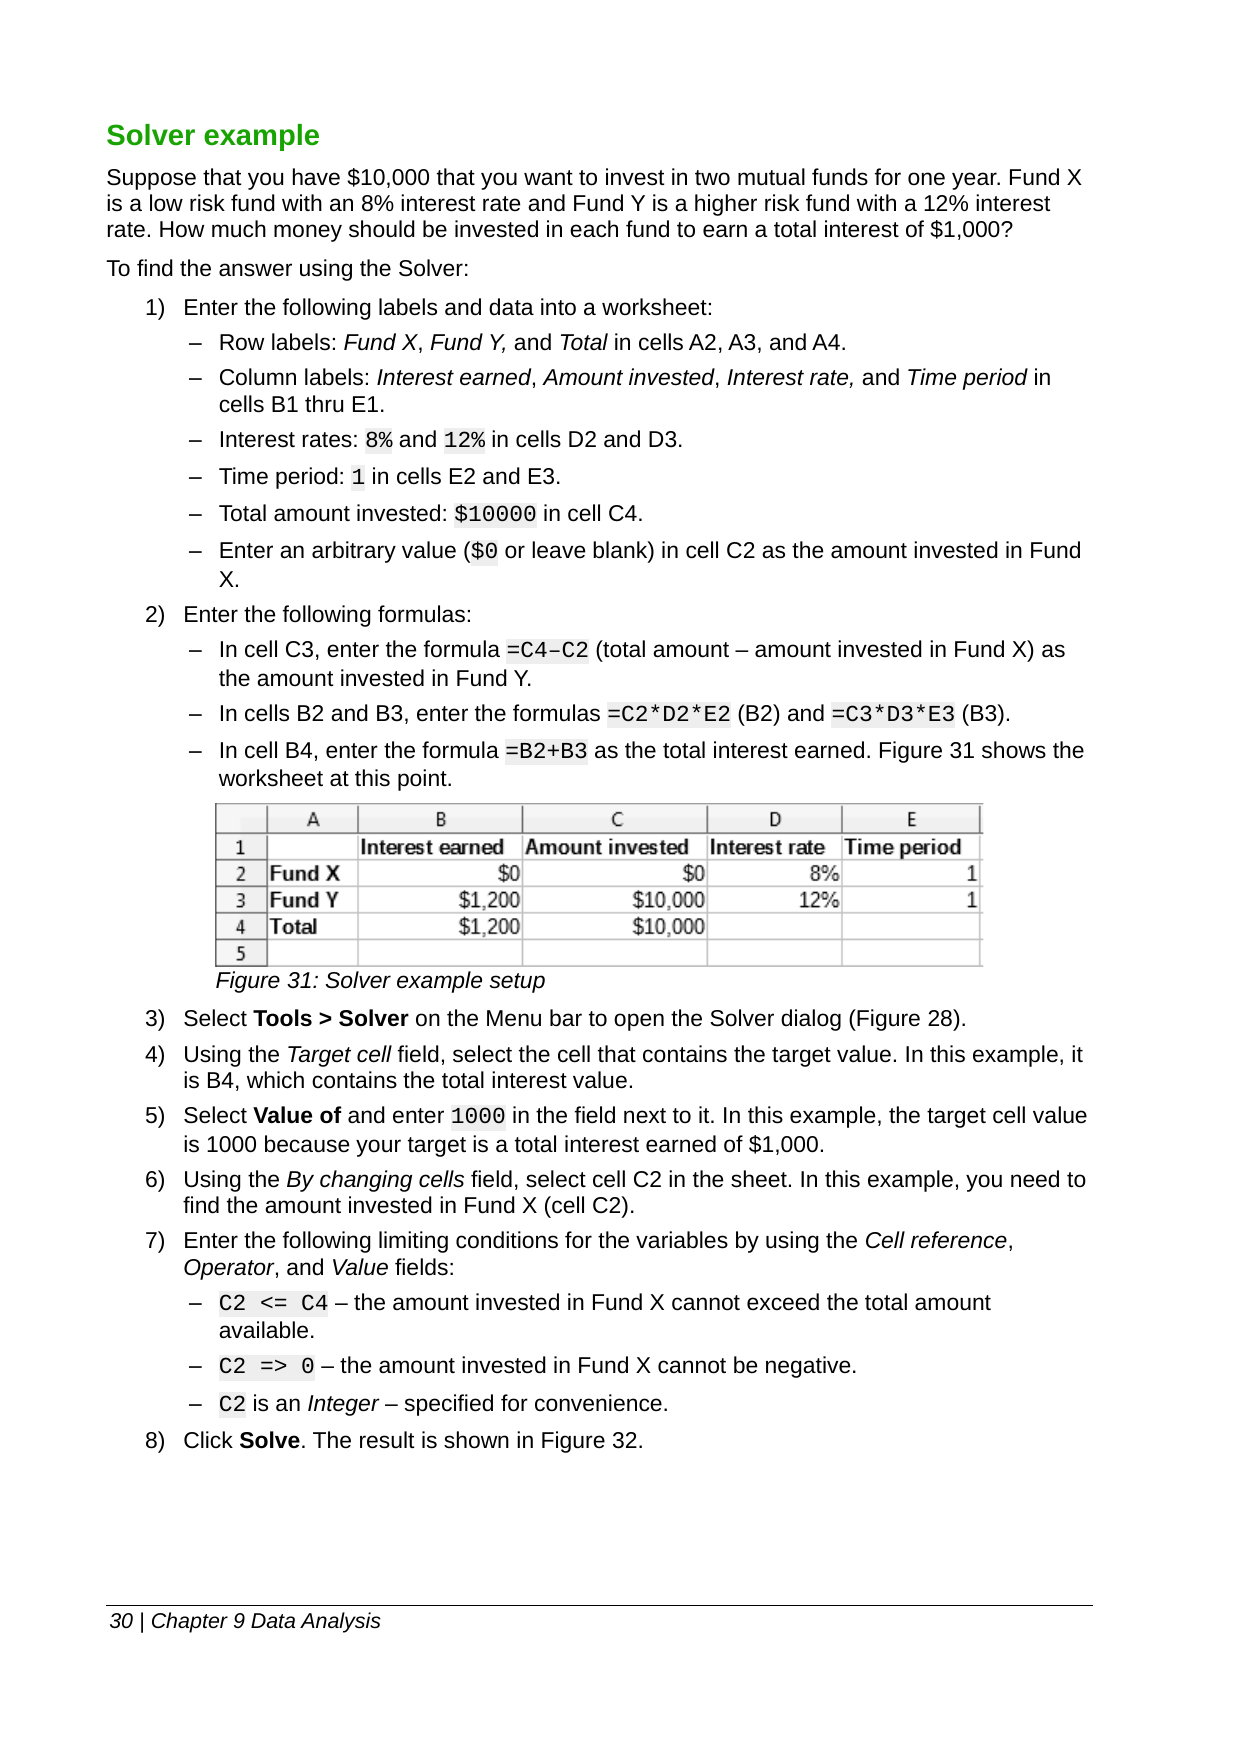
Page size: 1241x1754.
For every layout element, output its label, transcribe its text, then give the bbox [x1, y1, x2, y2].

picture [215, 803, 984, 967]
list Enter the following formulas: [165, 601, 1093, 627]
list C2 => 0 – the amount invested in Fund X cannot be negative. [189, 1352, 1093, 1381]
list Using the Target cell field, select the cell that contains the target value. In this example, it is B4, which contains the total interest value. [165, 1041, 1093, 1093]
list Column labels: Interest earned, Amount invested, Interest rate, and Time period in cells B1 thru E1. [189, 364, 1093, 417]
text Figure 31: Solver example setup [215, 967, 983, 993]
list In cells B2 and B3, enter the formulas =C2*D2*E2 (B2) and =C3*D3*E3 (B3). [189, 700, 1093, 728]
list C2 <= C4 – the amount invested in Fund X cannot exceed the total amount available. [189, 1289, 1093, 1343]
text Suppose that you have $10,000 that you want to invest in two mutual funds for one year. Fund X is a low risk fund with an 8% interest rate and Fund Y is a higher risk fund with a 12% interest rate. How much money should be invested in each fund to earn a total interest of $1,000? [106, 163, 1093, 242]
list Click Solve. The result is shown in Figure 32. [165, 1427, 1093, 1453]
list Row labels: Fund X, Fund Y, and Total in cells A2, A3, and A4. [189, 329, 1093, 355]
list Enter the following labels and data into a worksheet: [165, 294, 1093, 320]
list Using the By changing cells field, select cell C2 in the sheet. In this example, you need to find the amount invested in Fund X (cell C2). [165, 1166, 1093, 1218]
list Enter the following limiting conditions for the variables by using the Cell reference, Operator, and Value fields: [165, 1227, 1093, 1280]
list Enter an arbitrary value ($0 or leave blank) in cell C2 as the amount invested in Fund X. [189, 537, 1093, 592]
list In cell C3, enter the formula =C4–C2 (total amount – amount invested in Fund X) as the amount invested in Fund Y. [189, 636, 1093, 691]
subtitle Solver example [106, 118, 1093, 152]
list Select Value of and enter 1000 in the field next to it. In this example, the target cell value is 1000 because your target is a total interest earned of $1,000. [165, 1102, 1093, 1157]
list C2 is an Integer – specified for convenience. [189, 1389, 1093, 1418]
list Total amount invested: $10000 in cell C4. [189, 500, 1093, 528]
list Interest rates: 8% and 12% in cells D2 and D3. [189, 426, 1093, 454]
list Select Tools > Solver on the Menu bar to open the Solver dialog (Figure 28). [165, 1005, 1093, 1032]
text To find the answer using the Solver: [106, 255, 1093, 281]
list In cell B4, enter the formula =B2+B3 as the total interest earned. Figure 31 shows the worksheet at this point. [189, 737, 1093, 792]
list Time period: 1 in cells E2 and E3. [189, 463, 1093, 491]
